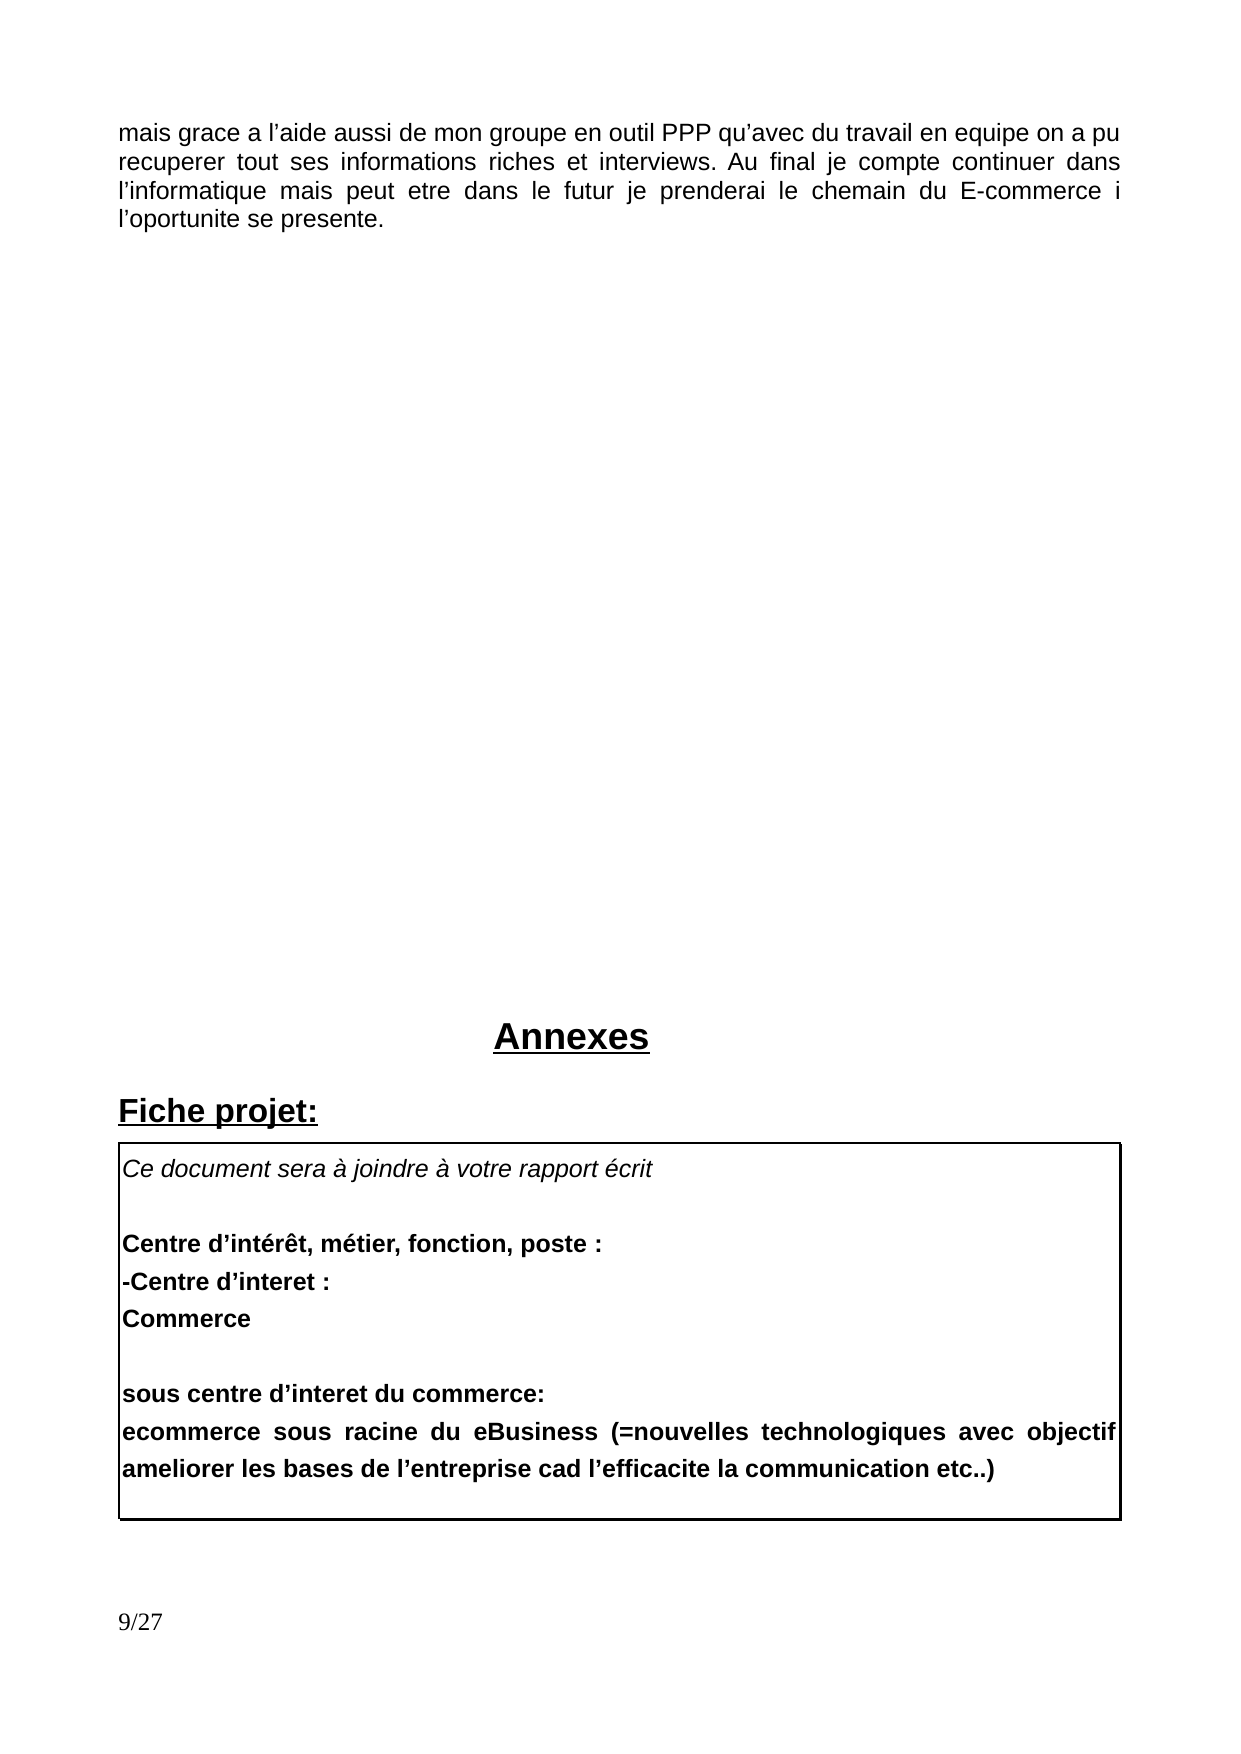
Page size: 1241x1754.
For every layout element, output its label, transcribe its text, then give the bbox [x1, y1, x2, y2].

text ecommerce sous racine du eBusiness (=nouvelles technologiques avec objectif ameliorer les bases de l’entreprise cad l’efficacite la communication etc..) [120, 1404, 1119, 1483]
text -Centre d’interet : [120, 1254, 1119, 1292]
subtitle Annexes [118, 1014, 1122, 1058]
text sous centre d’interet du commerce: [120, 1367, 1119, 1404]
text Commerce [120, 1292, 1119, 1333]
text Ce document sera à joindre à votre rapport écrit [120, 1144, 1119, 1183]
text mais grace a l’aide aussi de mon groupe en outil PPP qu’avec du travail en equipe on a pu recuperer tout ses informations riches et interviews. Au final je compte continuer dans l’informatique mais peut etre dans le futur je prenderai le chemain du E-commerce i l’oportunite se presente. [118, 118, 1122, 233]
subtitle Fiche projet: [118, 1091, 1122, 1129]
text Centre d’intérêt, métier, fonction, poste : [120, 1217, 1119, 1254]
